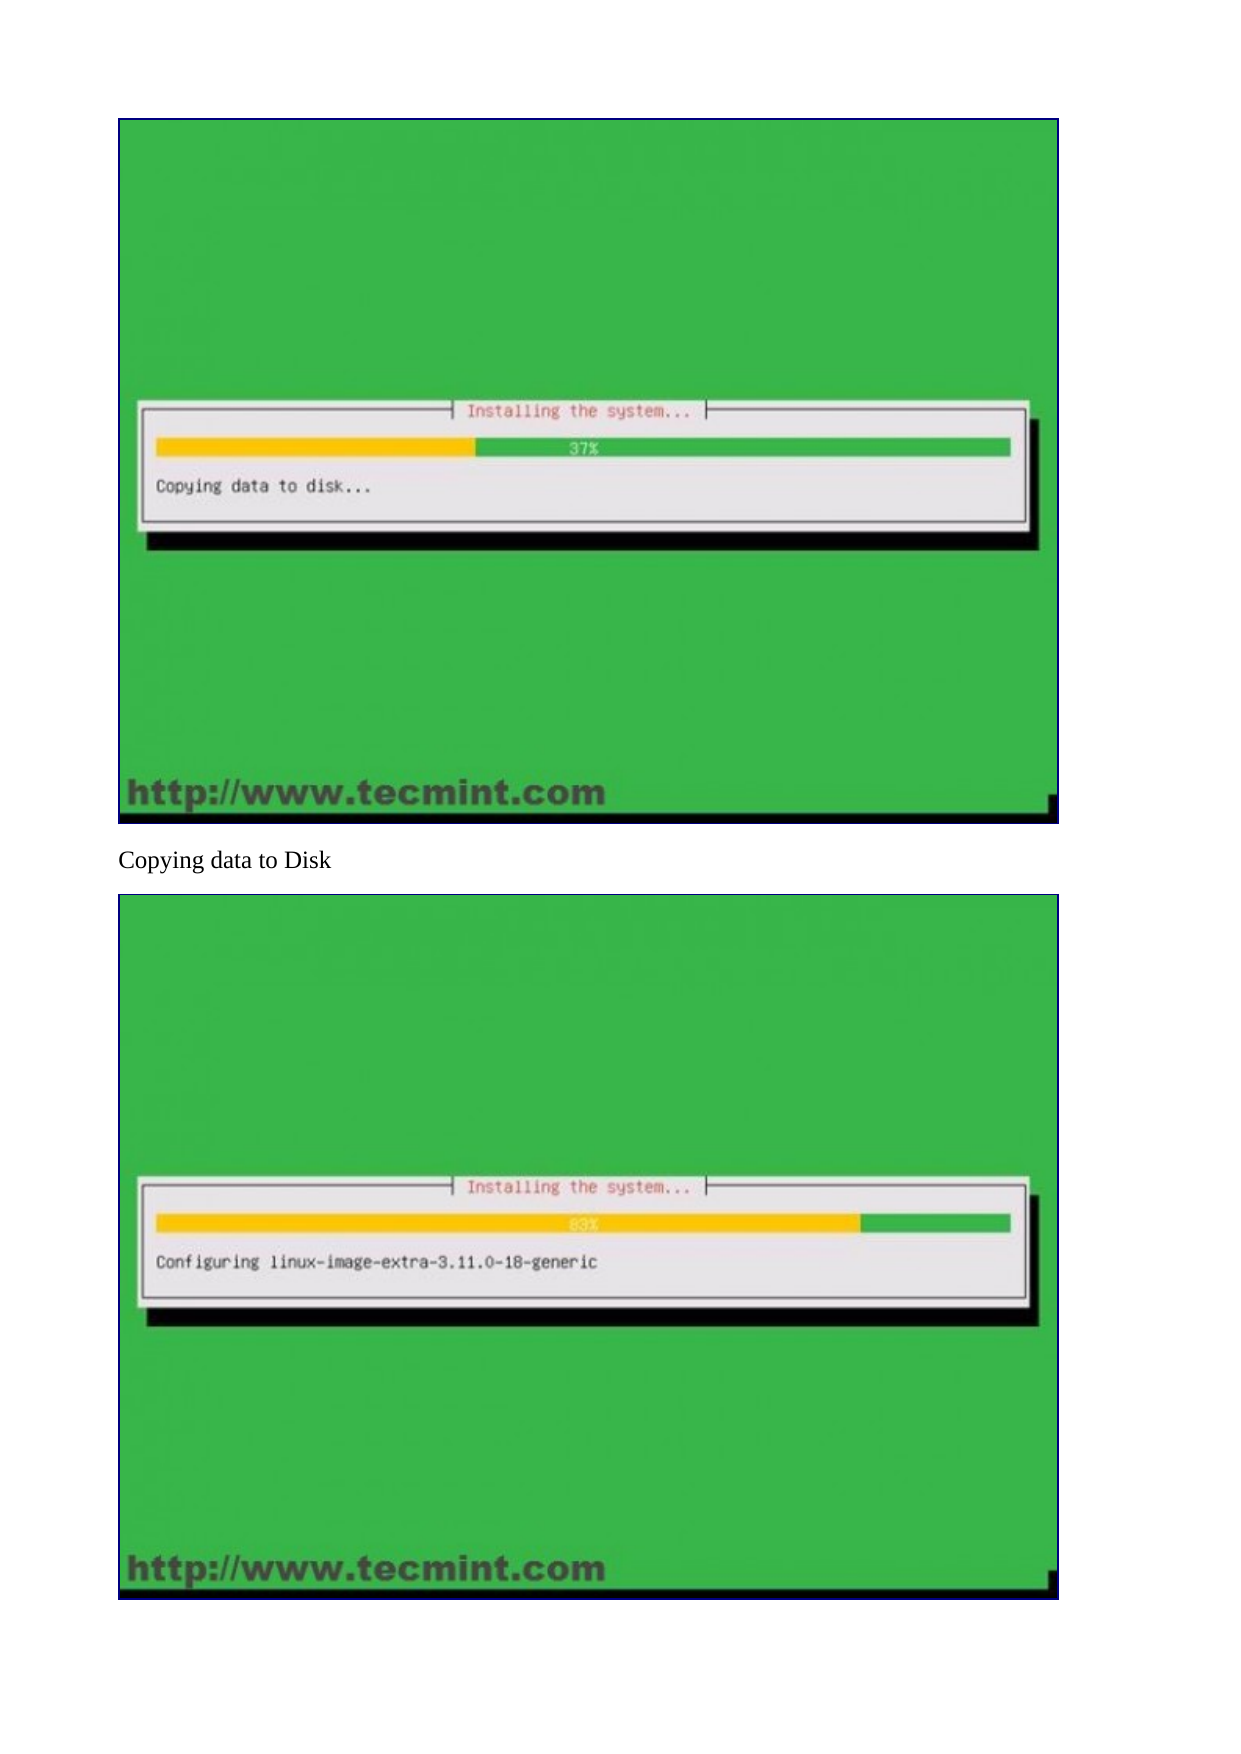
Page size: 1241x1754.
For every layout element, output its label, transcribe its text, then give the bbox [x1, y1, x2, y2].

text Copying data to Disk [118, 845, 1122, 873]
picture [120, 895, 1057, 1598]
picture [120, 120, 1057, 823]
